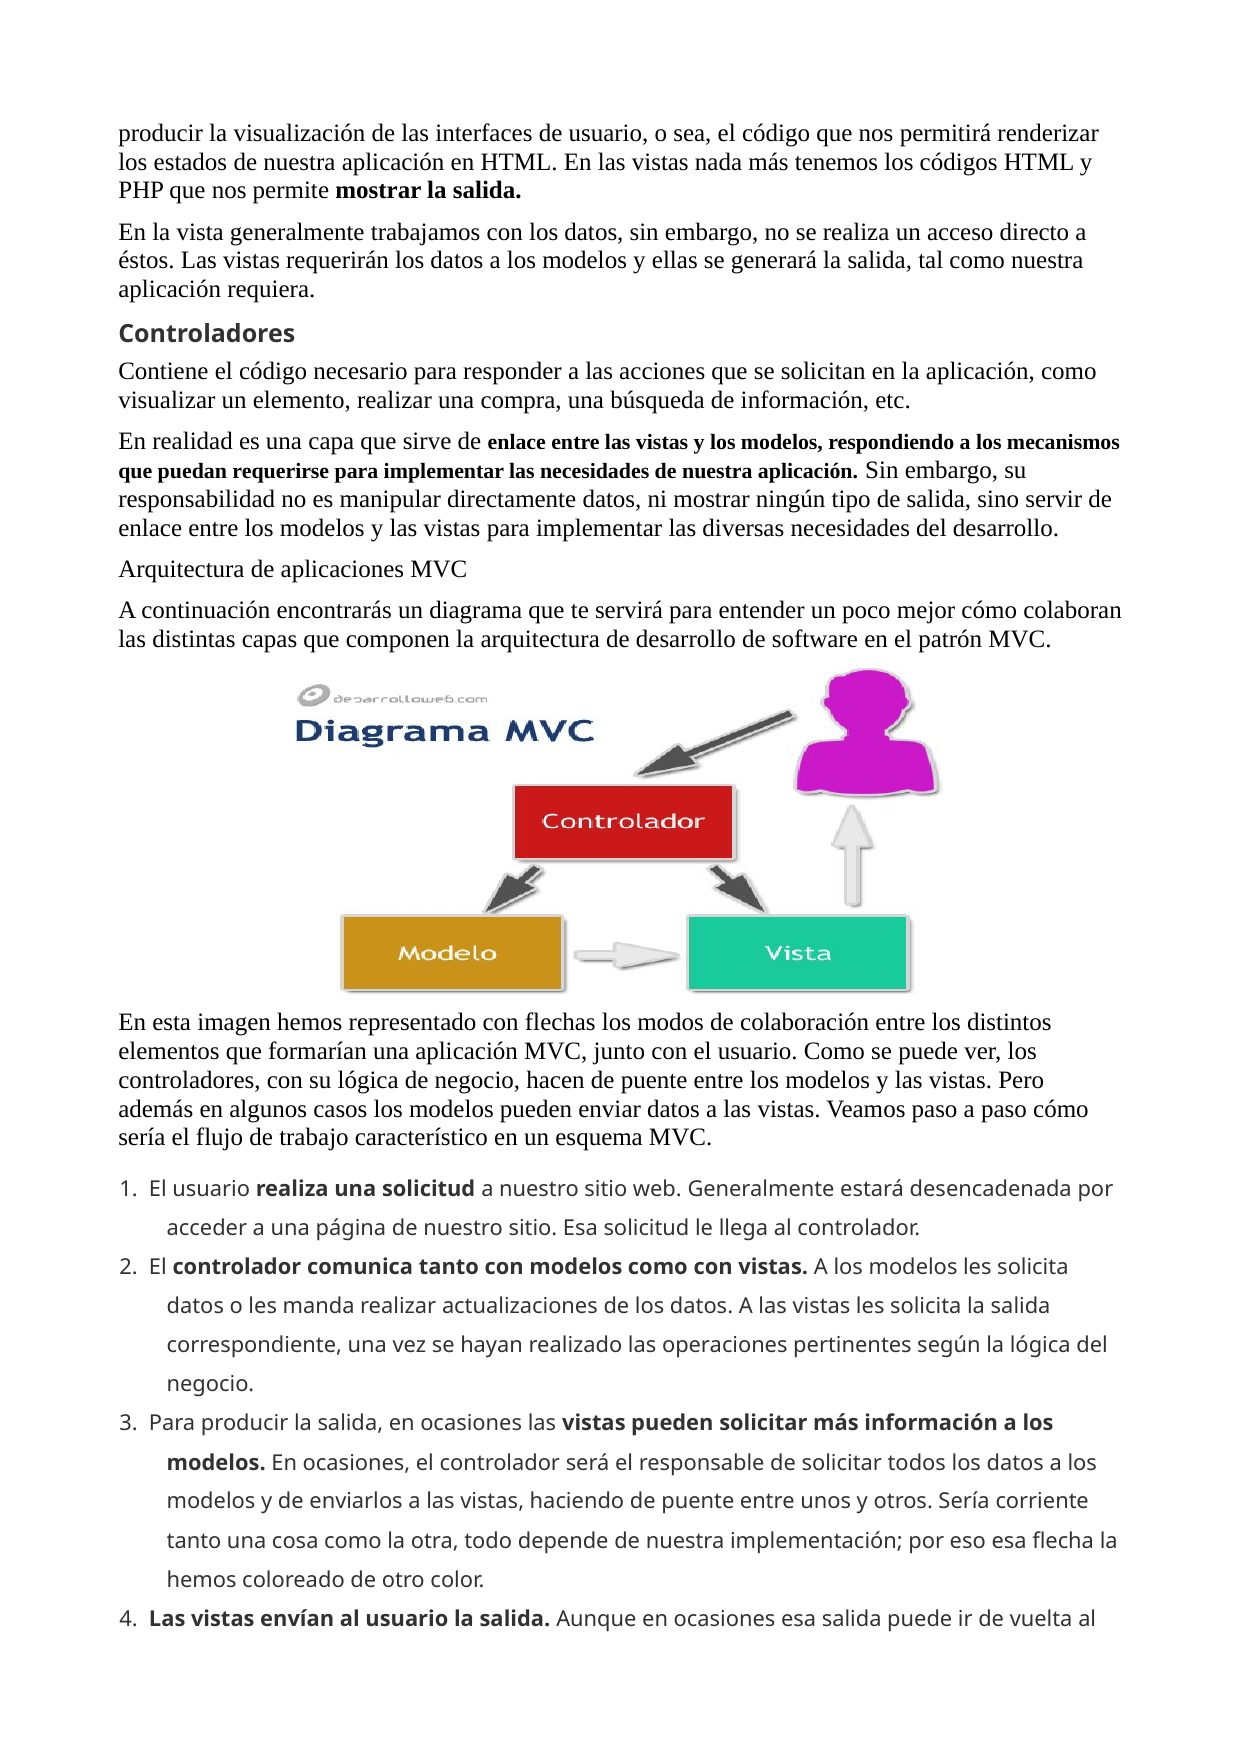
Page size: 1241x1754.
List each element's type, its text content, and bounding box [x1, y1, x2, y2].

list El usuario realiza una solicitud a nuestro sitio web. Generalmente estará desencadenada por acceder a una página de nuestro sitio. Esa solicitud le llega al controlador. [130, 1164, 1122, 1242]
list Para producir la salida, en ocasiones las vistas pueden solicitar más información a los modelos. En ocasiones, el controlador será el responsable de solicitar todos los datos a los modelos y de enviarlos a las vistas, haciendo de puente entre unos y otros. Sería corriente tanto una cosa como la otra, todo depende de nuestra implementación; por eso esa flecha la hemos coloreado de otro color. [130, 1398, 1122, 1593]
subtitle Controladores [118, 316, 1122, 350]
text En realidad es una capa que sirve de enlace entre las vistas y los modelos, respondiendo a los mecanismos que puedan requerirse para implementar las necesidades de nuestra aplicación. Sin embargo, su responsabilidad no es manipular directamente datos, ni mostrar ningún tipo de salida, sino servir de enlace entre los modelos y las vistas para implementar las diversas necesidades del desarrollo. [118, 426, 1122, 541]
list El controlador comunica tanto con modelos como con vistas. A los modelos les solicita datos o les manda realizar actualizaciones de los datos. A las vistas les solicita la salida correspondiente, una vez se hayan realizado las operaciones pertinentes según la lógica del negocio. [130, 1242, 1122, 1398]
text En la vista generalmente trabajamos con los datos, sin embargo, no se realiza un acceso directo a éstos. Las vistas requerirán los datos a los modelos y ellas se generará la salida, tal como nuestra aplicación requiera. [118, 217, 1122, 303]
text A continuación encontrarás un diagrama que te servirá para entender un poco mejor cómo colaboran las distintas capas que componen la arquitectura de desarrollo de software en el patrón MVC. [118, 595, 1122, 653]
text Arquitectura de aplicaciones MVC [118, 554, 1122, 583]
list Las vistas envían al usuario la salida. Aunque en ocasiones esa salida puede ir de vuelta al controlador y sería éste el que hace el envío al cliente, por eso he puesto la flecha en otro color. [130, 1593, 1122, 1632]
text Contiene el código necesario para responder a las acciones que se solicitan en la aplicación, como visualizar un elemento, realizar una compra, una búsqueda de información, etc. [118, 356, 1122, 414]
text En esta imagen hemos representado con flechas los modos de colaboración entre los distintos elementos que formarían una aplicación MVC, junto con el usuario. Como se puede ver, los controladores, con su lógica de negocio, hacen de puente entre los modelos y las vistas. Pero además en algunos casos los modelos pueden enviar datos a las vistas. Veamos paso a paso cómo sería el flujo de trabajo característico en un esquema MVC. [118, 1007, 1122, 1151]
text producir la visualización de las interfaces de usuario, o sea, el código que nos permitirá renderizar los estados de nuestra aplicación en HTML. En las vistas nada más tenemos los códigos HTML y PHP que nos permite mostrar la salida. [118, 118, 1122, 204]
picture [277, 665, 963, 1008]
